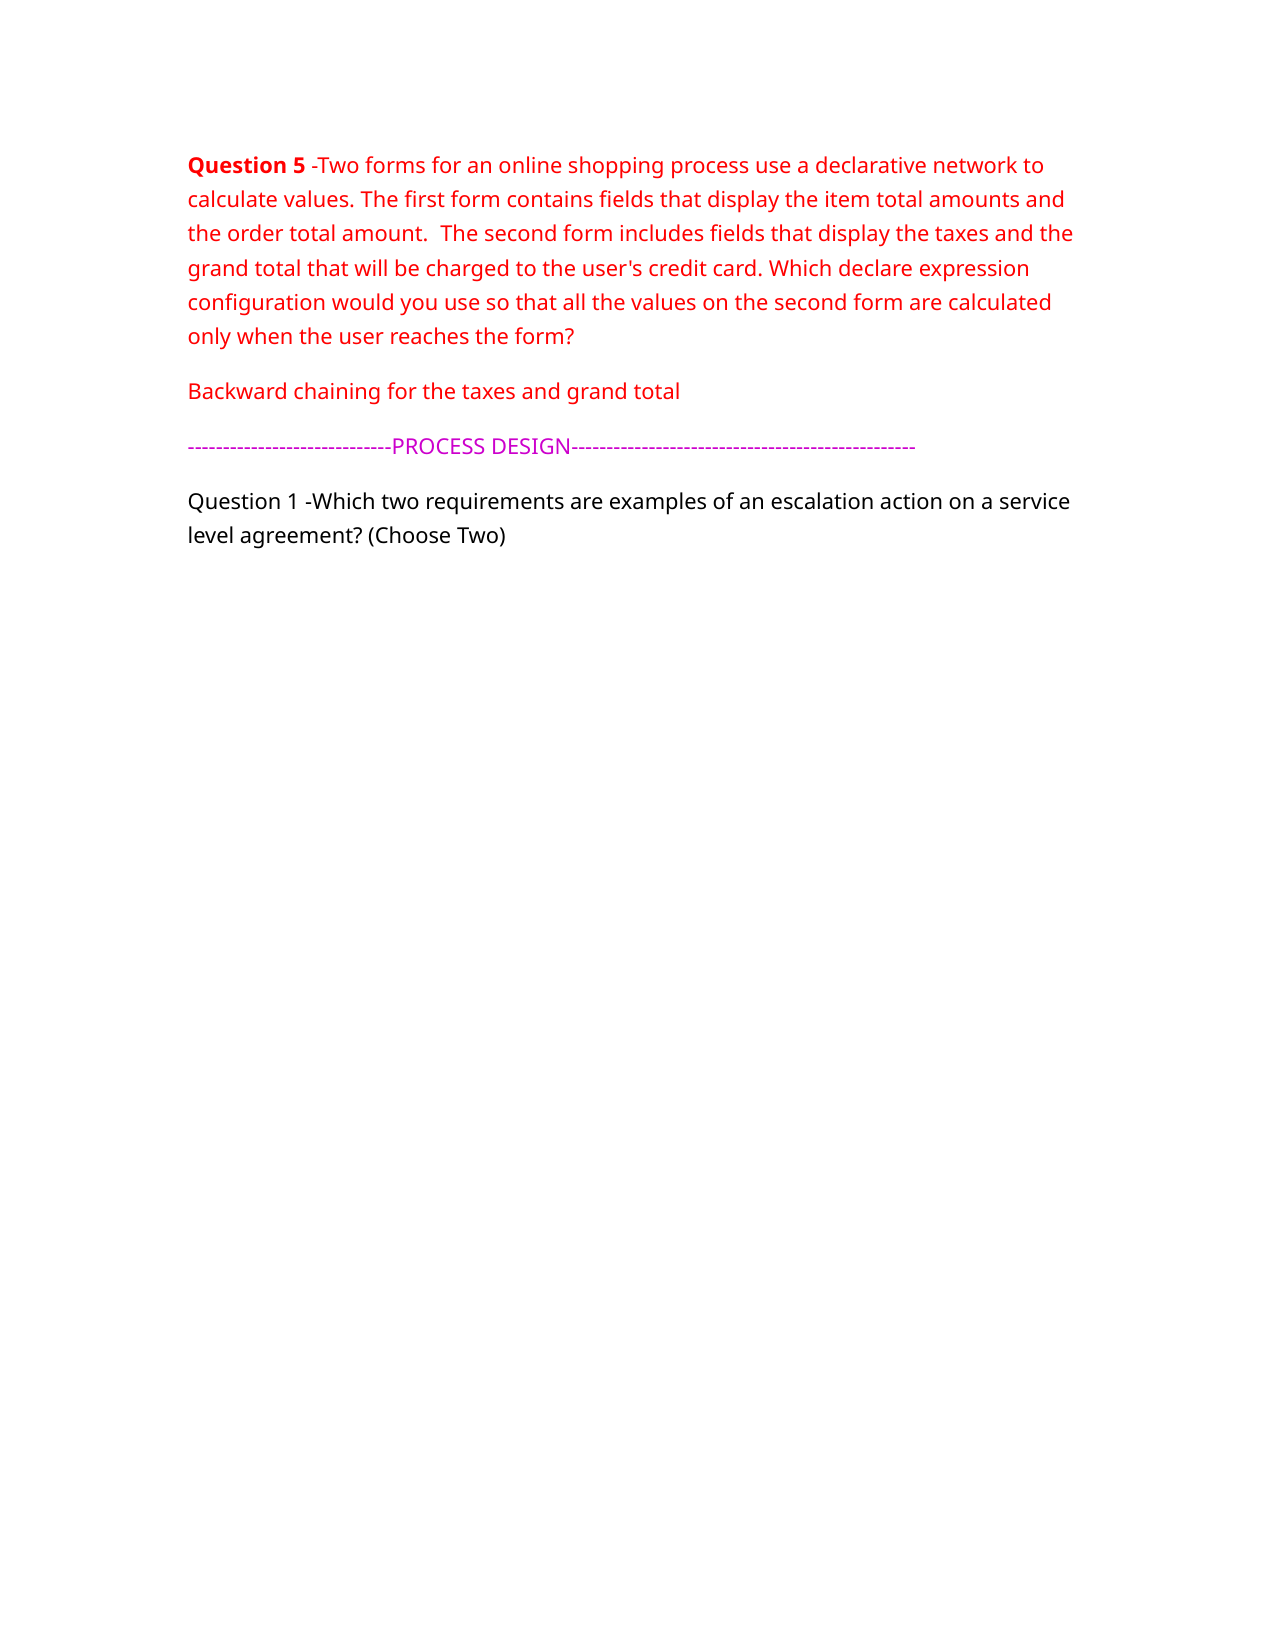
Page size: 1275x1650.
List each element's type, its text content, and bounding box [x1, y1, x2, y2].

text -----------------------------PROCESS DESIGN------------------------------------------------- [187, 431, 1087, 461]
text Question 5 -Two forms for an online shopping process use a declarative network to calculate values. The first form contains fields that display the item total amounts and the order total amount. The second form includes fields that display the taxes and the grand total that will be charged to the user's credit card. Which declare expression configuration would you use so that all the values on the second form are calculated only when the user reaches the form? [187, 150, 1087, 351]
text Backward chaining for the taxes and grand total [187, 376, 1087, 406]
text Question 1 -Which two requirements are examples of an escalation action on a service level agreement? (Choose Two) [187, 486, 1087, 550]
